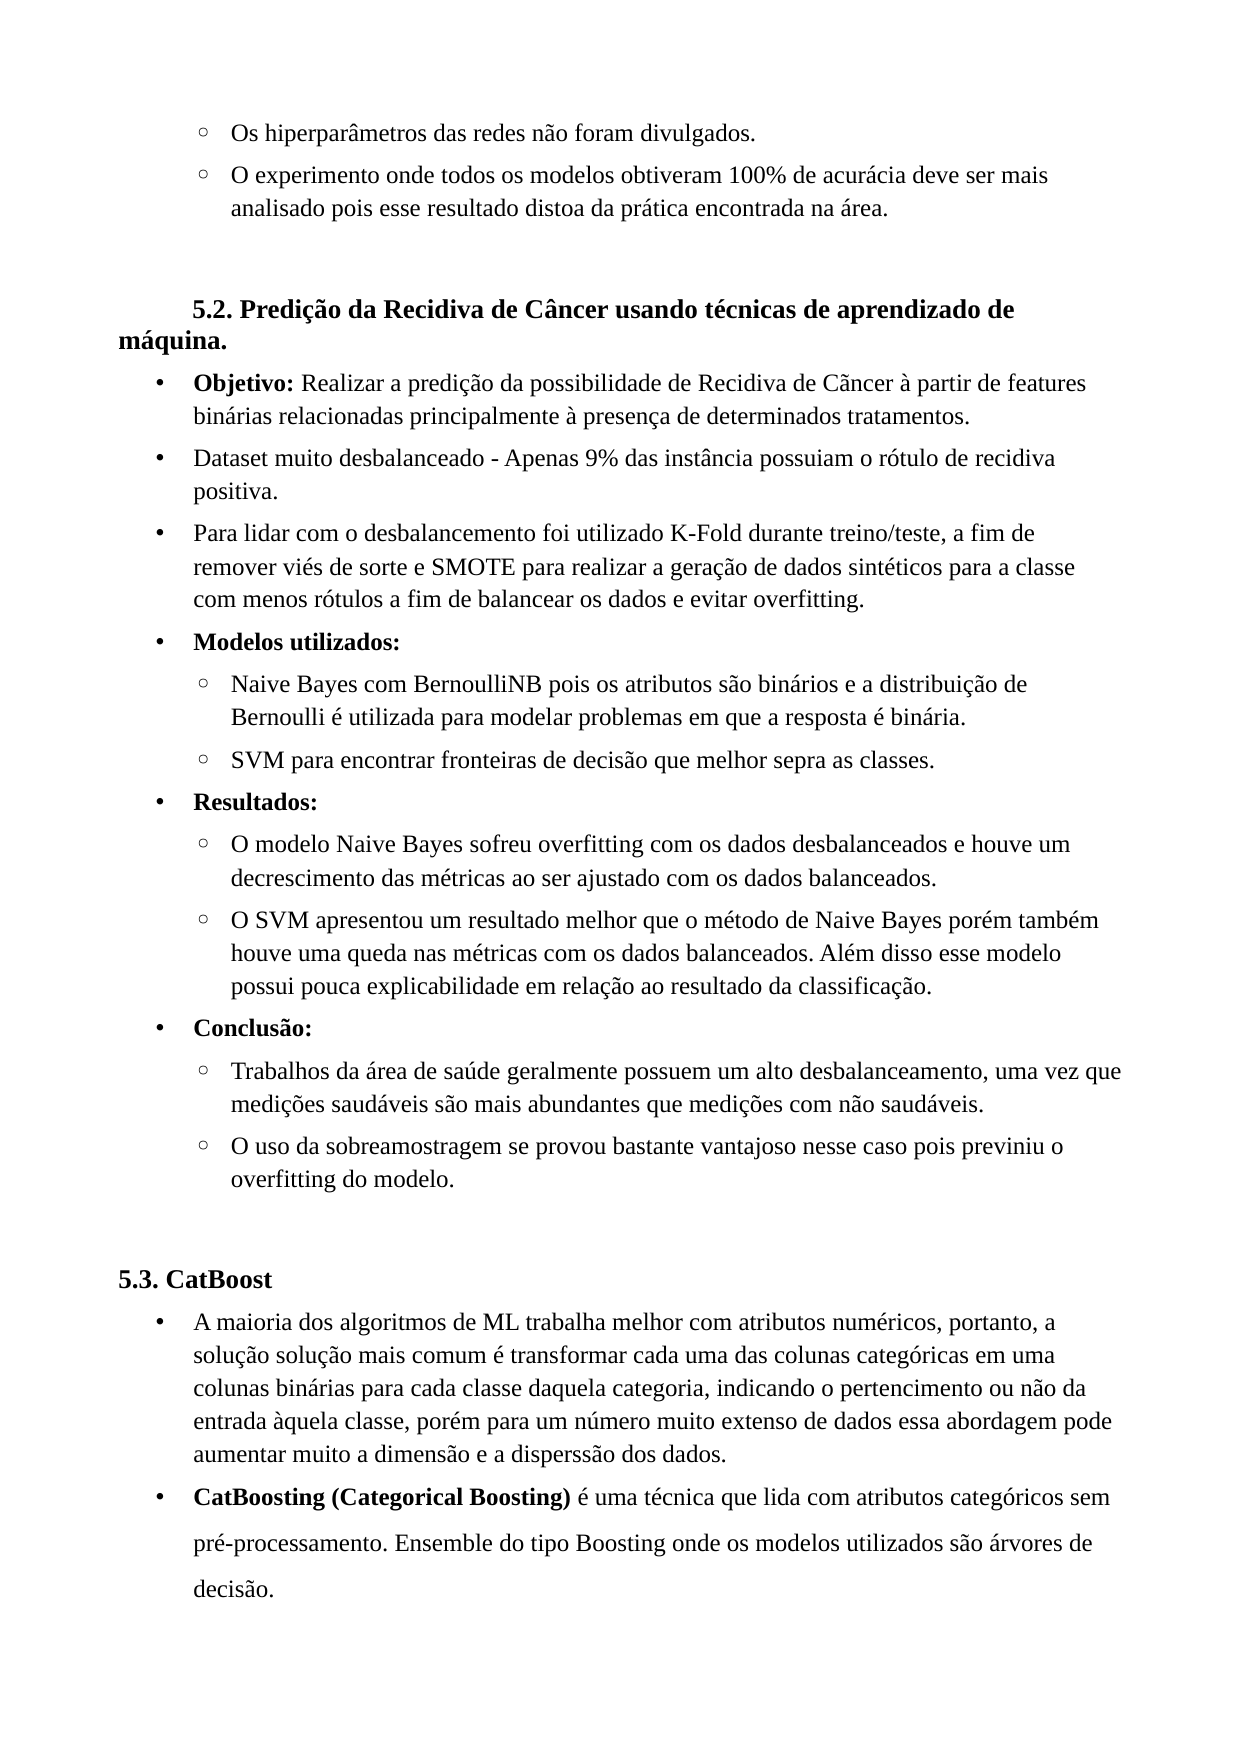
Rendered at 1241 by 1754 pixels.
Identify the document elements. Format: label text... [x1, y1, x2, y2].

list CatBoosting (Categorical Boosting) é uma técnica que lida com atributos categóricos sem pré-processamento. Ensemble do tipo Boosting onde os modelos utilizados são árvores de decisão. [156, 1482, 1122, 1602]
subtitle 5.2. Predição da Recidiva de Câncer usando técnicas de aprendizado de máquina. [118, 293, 1122, 355]
list A maioria dos algoritmos de ML trabalha melhor com atributos numéricos, portanto, a solução solução mais comum é transformar cada uma das colunas categóricas em uma colunas binárias para cada classe daquela categoria, indicando o pertencimento ou não da entrada àquela classe, porém para um número muito extenso de dados essa abordagem pode aumentar muito a dimensão e a disperssão dos dados. [156, 1307, 1122, 1468]
list Para lidar com o desbalancemento foi utilizado K-Fold durante treino/teste, a fim de remover viés de sorte e SMOTE para realizar a geração de dados sintéticos para a classe com menos rótulos a fim de balancear os dados e evitar overfitting. [156, 518, 1122, 613]
list O uso da sobreamostragem se provou bastante vantajoso nesse caso pois previniu o overfitting do modelo. [193, 1131, 1122, 1193]
list Objetivo: Realizar a predição da possibilidade de Recidiva de Cãncer à partir de features binárias relacionadas principalmente à presença de determinados tratamentos. [156, 368, 1122, 429]
list Dataset muito desbalanceado - Apenas 9% das instância possuiam o rótulo de recidiva positiva. [156, 443, 1122, 505]
list Modelos utilizados: [156, 627, 1122, 656]
list Os hiperparâmetros das redes não foram divulgados. [193, 118, 1122, 147]
list Naive Bayes com BernoulliNB pois os atributos são binários e a distribuição de Bernoulli é utilizada para modelar problemas em que a resposta é binária. [193, 669, 1122, 731]
list Conclusão: [156, 1013, 1122, 1042]
subtitle 5.3. CatBoost [118, 1264, 1122, 1295]
list O SVM apresentou um resultado melhor que o método de Naive Bayes porém também houve uma queda nas métricas com os dados balanceados. Além disso esse modelo possui pouca explicabilidade em relação ao resultado da classificação. [193, 905, 1122, 1000]
list Resultados: [156, 787, 1122, 816]
list SVM para encontrar fronteiras de decisão que melhor sepra as classes. [193, 745, 1122, 773]
list O modelo Naive Bayes sofreu overfitting com os dados desbalanceados e houve um decrescimento das métricas ao ser ajustado com os dados balanceados. [193, 829, 1122, 891]
list Trabalhos da área de saúde geralmente possuem um alto desbalanceamento, uma vez que medições saudáveis são mais abundantes que medições com não saudáveis. [193, 1056, 1122, 1118]
list O experimento onde todos os modelos obtiveram 100% de acurácia deve ser mais analisado pois esse resultado distoa da prática encontrada na área. [193, 161, 1122, 222]
